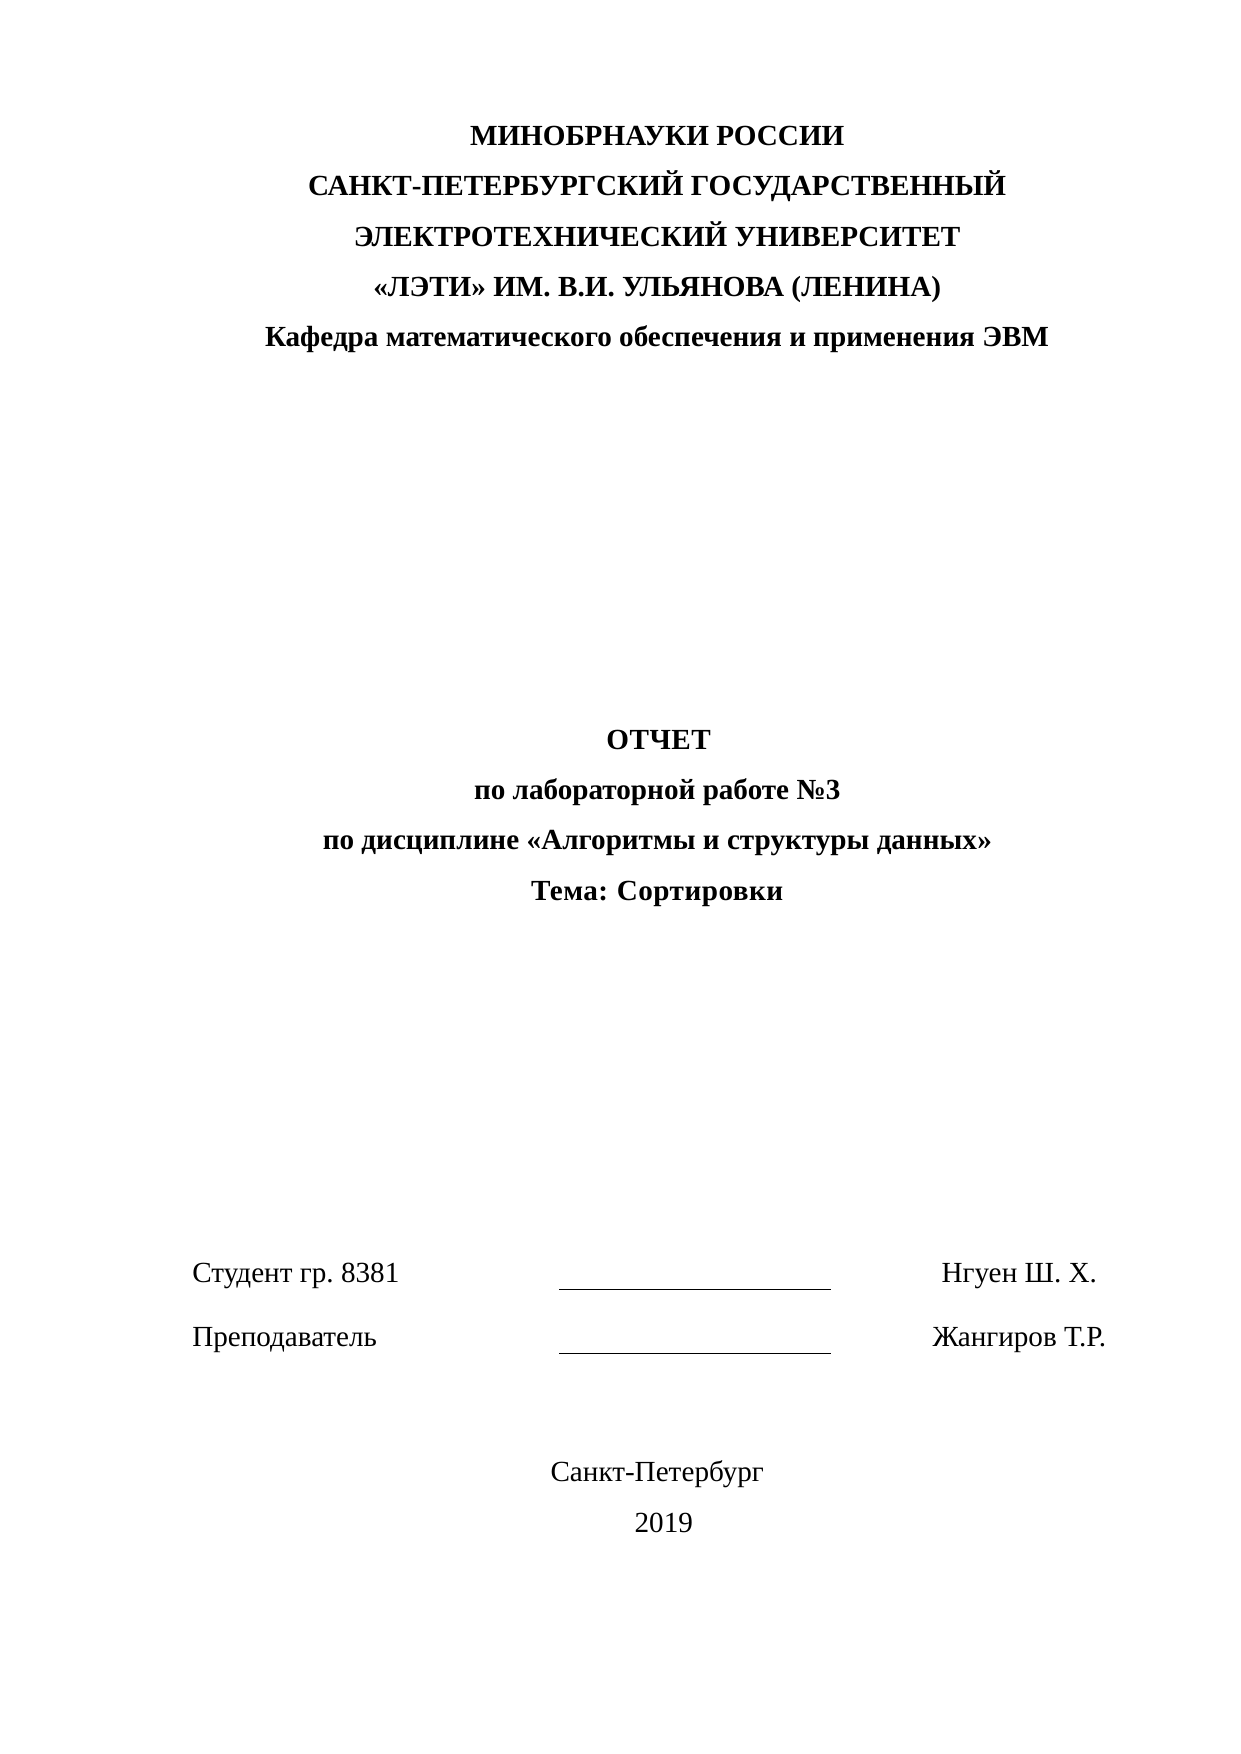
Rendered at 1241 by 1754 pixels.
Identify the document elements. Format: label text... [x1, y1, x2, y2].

table_cell Преподаватель [107, 1289, 559, 1353]
table_header Нгуен Ш. Х. [831, 1225, 1133, 1289]
table_cell [559, 1290, 831, 1353]
table_header Студент гр. 8381 [107, 1225, 559, 1289]
text Санкт-Петербург [118, 1454, 1122, 1488]
text «ЛЭТИ» им. В.И. Ульянова (Ленина) [118, 269, 1122, 303]
text отчет [118, 722, 1122, 755]
text Кафедра математического обеспечения и применения ЭВМ [118, 319, 1122, 353]
text 2019 [561, 1505, 1122, 1538]
text Тема: Сортировки [118, 873, 1122, 906]
text по дисциплине «Алгоритмы и структуры данных» [118, 822, 1122, 856]
table_header [559, 1225, 831, 1289]
text электротехнический университет [118, 219, 1122, 252]
text по лабораторной работе №3 [118, 772, 1122, 806]
table_cell Жангиров Т.Р. [831, 1289, 1133, 1353]
text Санкт-Петербургский государственный [118, 168, 1122, 202]
text МИНОБРНАУКИ РОССИИ [118, 118, 1122, 152]
